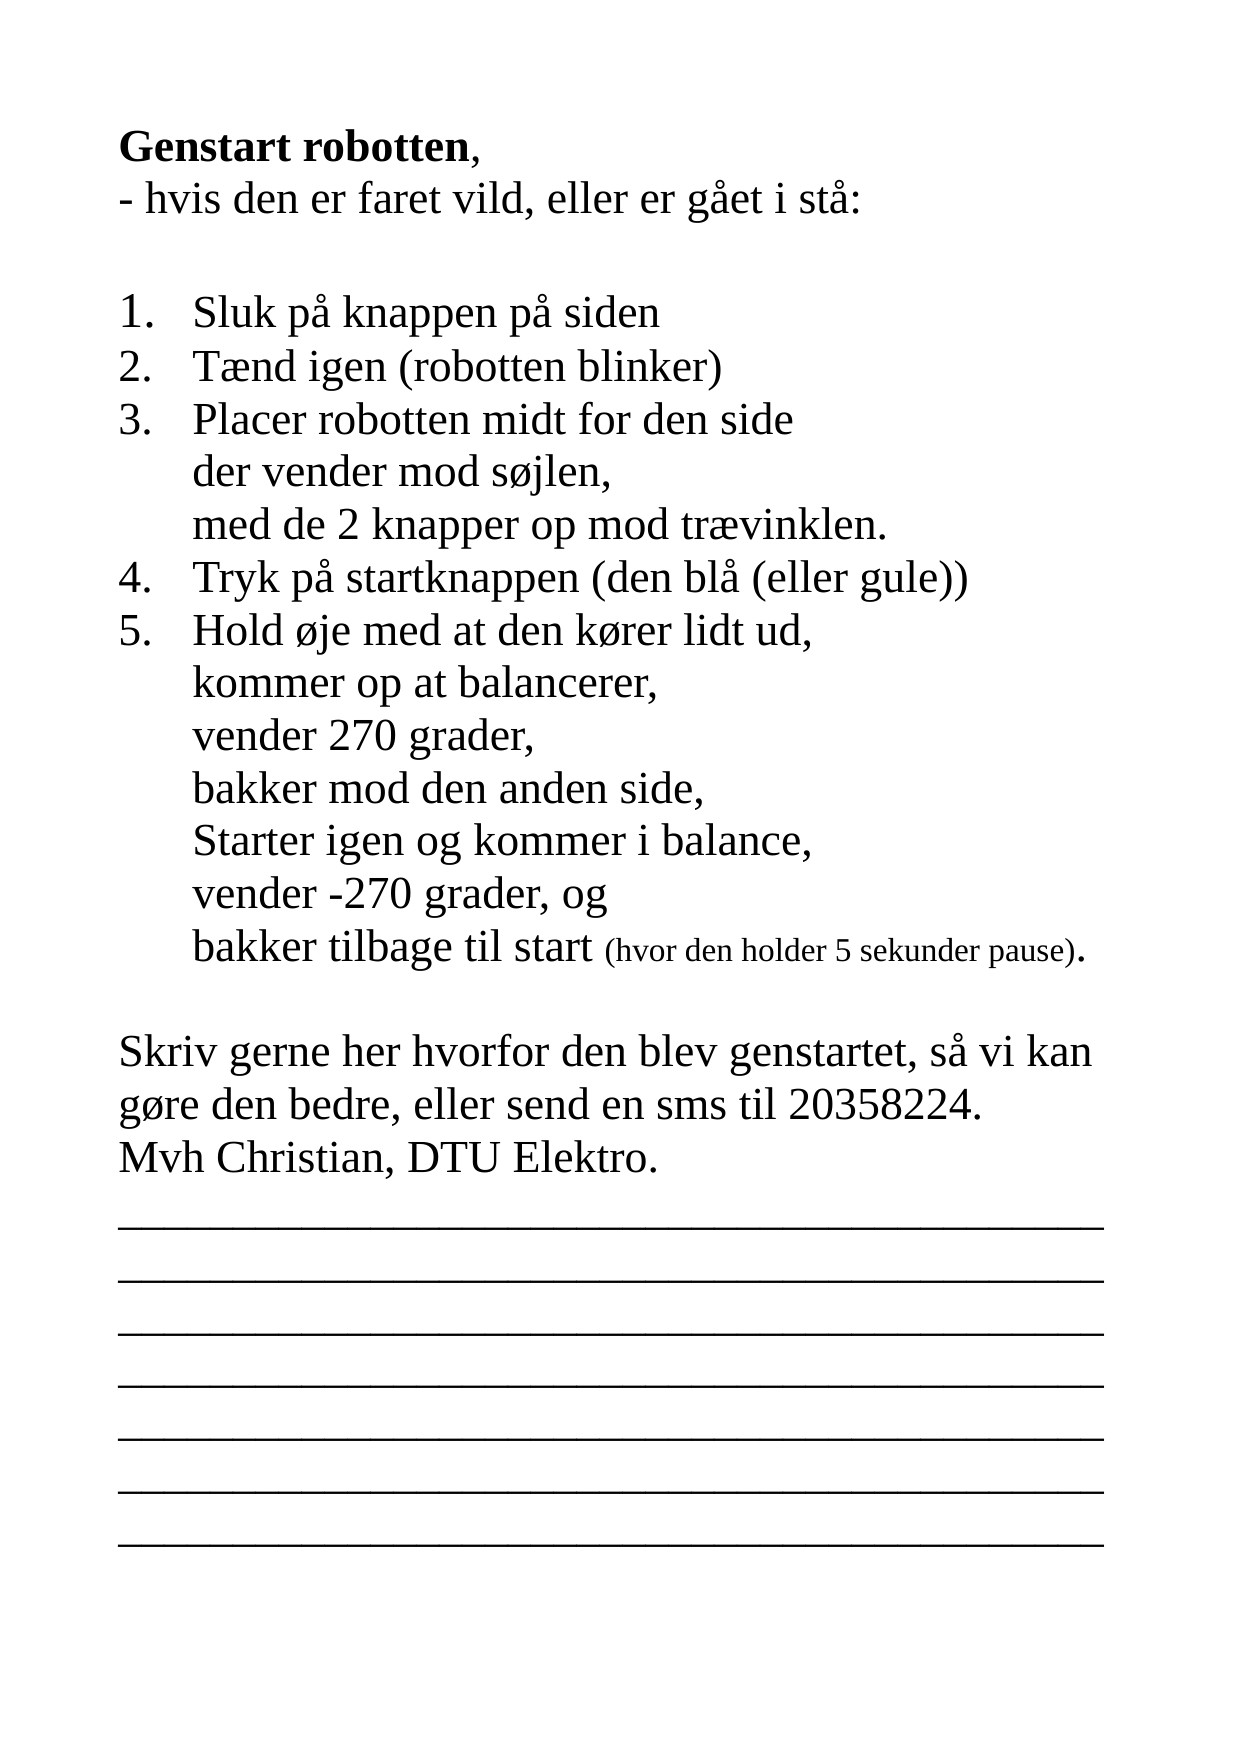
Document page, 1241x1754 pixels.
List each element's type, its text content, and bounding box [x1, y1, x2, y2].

text 4. Tryk på startknappen (den blå (eller gule)) [118, 549, 1122, 602]
text der vender mod søjlen, [118, 444, 1122, 497]
text Skriv gerne her hvorfor den blev genstartet, så vi kan gøre den bedre, eller send en sms til 20358224. [118, 1024, 1122, 1129]
text 5. Hold øje med at den kører lidt ud, [118, 602, 1122, 655]
text 1. Sluk på knappen på siden [118, 281, 1122, 338]
text - hvis den er faret vild, eller er gået i stå: [118, 171, 1122, 223]
text _____________________________________________________________________________________________________________________________________________________________________________________________________________________________________________________________________________________________________________ [118, 1182, 1122, 1551]
text vender -270 grader, og [118, 866, 1122, 918]
text kommer op at balancerer, [118, 655, 1122, 707]
text med de 2 knapper op mod trævinklen. [118, 497, 1122, 549]
text bakker mod den anden side, [118, 760, 1122, 813]
text 3. Placer robotten midt for den side [118, 391, 1122, 444]
text Mvh Christian, DTU Elektro. [118, 1129, 1122, 1182]
text Starter igen og kommer i balance, [118, 813, 1122, 866]
text bakker tilbage til start (hvor den holder 5 sekunder pause). [118, 918, 1122, 971]
text vender 270 grader, [118, 707, 1122, 760]
text 2. Tænd igen (robotten blinker) [118, 338, 1122, 391]
text Genstart robotten, [118, 118, 1122, 171]
